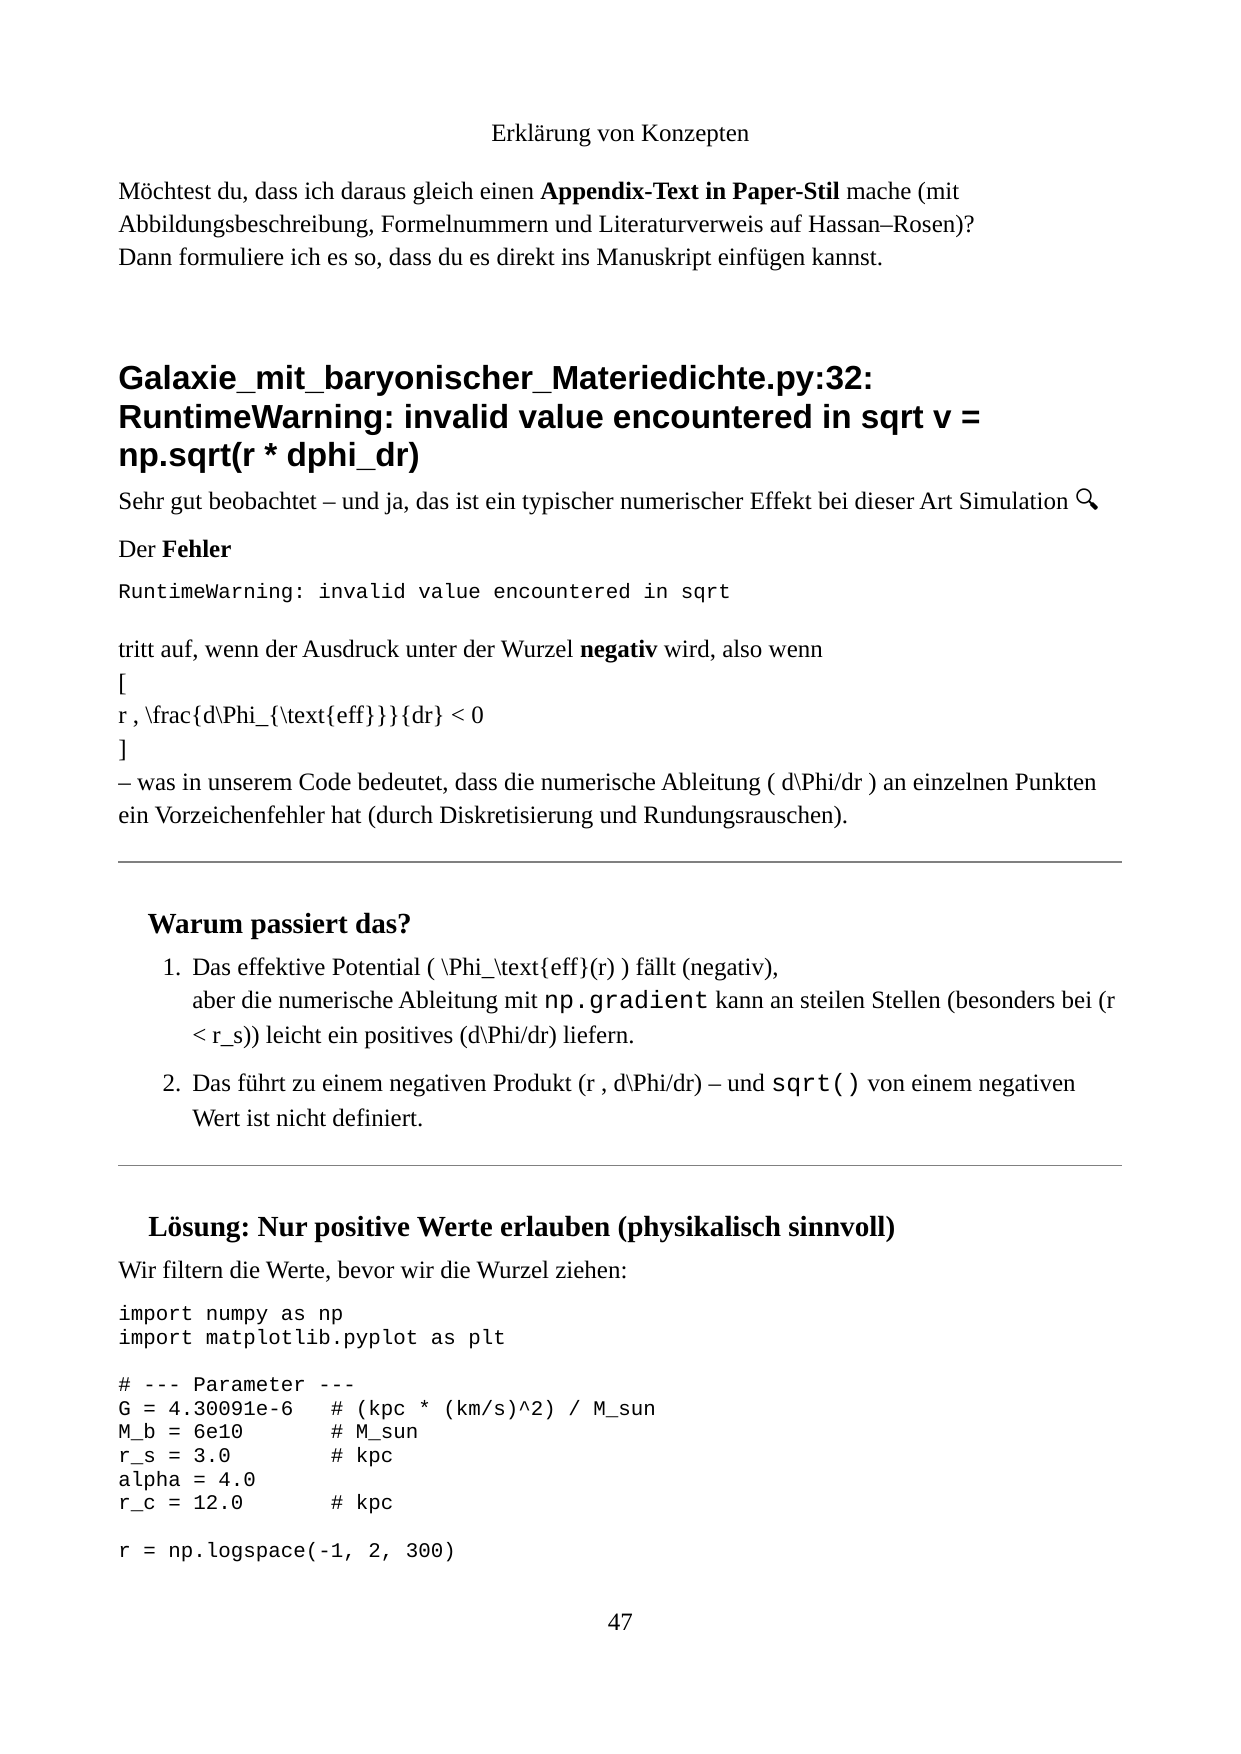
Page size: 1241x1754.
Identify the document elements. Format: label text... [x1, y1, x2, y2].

text Möchtest du, dass ich daraus gleich einen Appendix-Text in Paper-Stil mache (mit Abbildungsbeschreibung, Formelnummern und Literaturverweis auf Hassan–Rosen)? Dann formuliere ich es so, dass du es direkt ins Manuskript einfügen kannst. [118, 176, 1122, 271]
text r = np.logspace(-1, 2, 300) [118, 1539, 1122, 1563]
text r_s = 3.0 # kpc [118, 1445, 1122, 1469]
text Sehr gut beobachtet – und ja, das ist ein typischer numerischer Effekt bei dieser Art Simulation 🔍 [118, 486, 1122, 515]
text G = 4.30091e-6 # (kpc * (km/s)^2) / M_sun [118, 1398, 1122, 1421]
text alpha = 4.0 [118, 1469, 1122, 1492]
text import numpy as np [118, 1303, 1122, 1327]
text M_b = 6e10 # M_sun [118, 1421, 1122, 1445]
list Das führt zu einem negativen Produkt (r , d\Phi/dr) – und sqrt() von einem negativen Wert ist nicht definiert. [162, 1068, 1122, 1132]
text Der Fehler [118, 534, 1122, 563]
subtitle ✅ Lösung: Nur positive Werte erlauben (physikalisch sinnvoll) [118, 1209, 1122, 1243]
subtitle 🧩 Warum passiert das? [118, 906, 1122, 940]
list Das effektive Potential ( \Phi_\text{eff}(r) ) fällt (negativ), aber die numerische Ableitung mit np.gradient kann an steilen Stellen (besonders bei (r < r_s)) leicht ein positives (d\Phi/dr) liefern. [162, 952, 1122, 1049]
text Wir filtern die Werte, bevor wir die Wurzel ziehen: [118, 1256, 1122, 1284]
text r_c = 12.0 # kpc [118, 1492, 1122, 1516]
subtitle Galaxie_mit_baryonischer_Materiedichte.py:32: RuntimeWarning: invalid value encountered in sqrt v = np.sqrt(r * dphi_dr) [118, 358, 1122, 474]
text tritt auf, wenn der Ausdruck unter der Wurzel negativ wird, also wenn [ r , \frac{d\Phi_{\text{eff}}}{dr} < 0 ] – was in unserem Code bedeutet, dass die numerische Ableitung ( d\Phi/dr ) an einzelnen Punkten ein Vorzeichenfehler hat (durch Diskretisierung und Rundungsrauschen). [118, 634, 1122, 828]
text import matplotlib.pyplot as plt [118, 1327, 1122, 1350]
text RuntimeWarning: invalid value encountered in sqrt [118, 581, 1122, 605]
text # --- Parameter --- [118, 1374, 1122, 1398]
